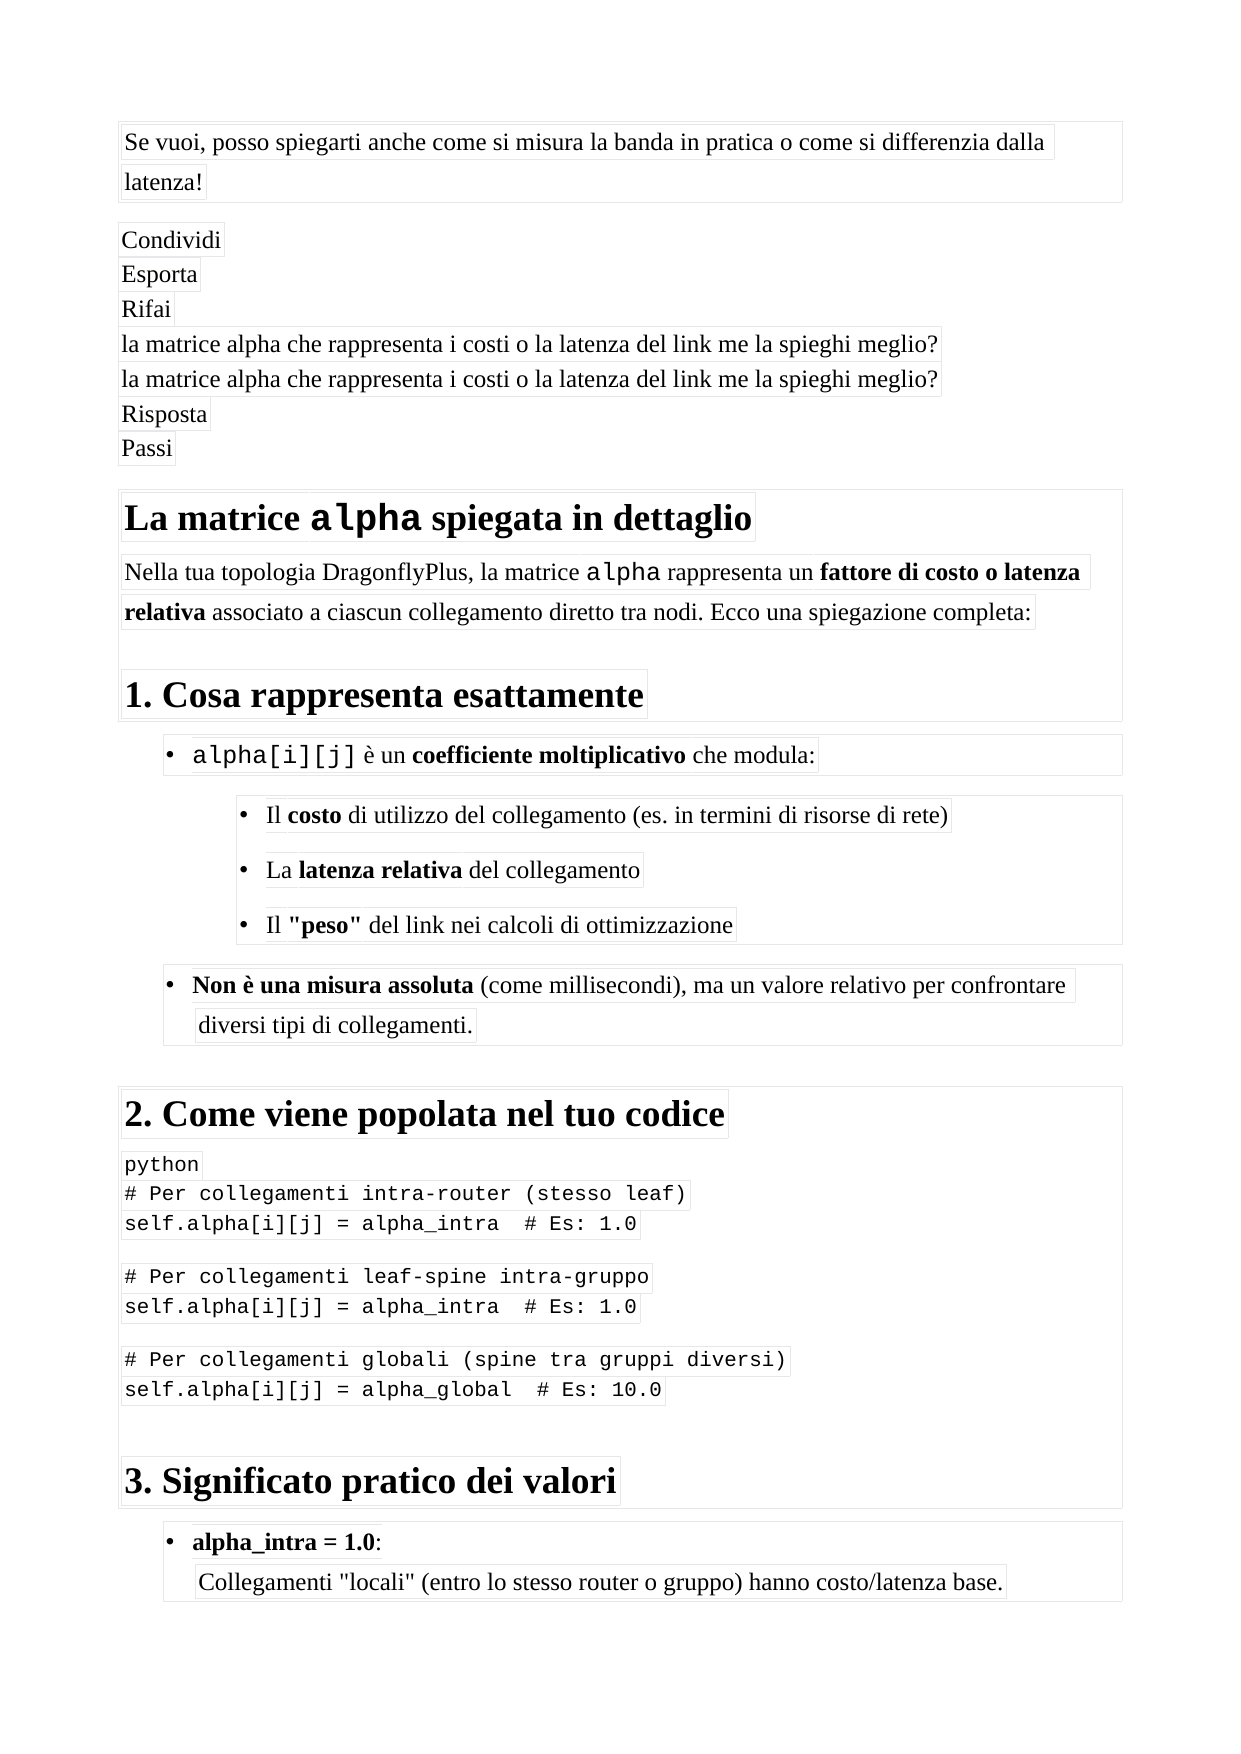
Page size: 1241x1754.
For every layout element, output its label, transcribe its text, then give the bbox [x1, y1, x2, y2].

subtitle 3. Significato pratico dei valori [119, 1453, 1122, 1508]
list Il costo di utilizzo del collegamento (es. in termini di risorse di rete) [237, 796, 1122, 832]
subtitle 2. Come viene popolata nel tuo codice [119, 1087, 1122, 1138]
text Se vuoi, posso spiegarti anche come si misura la banda in pratica o come si differenzia dalla latenza! [119, 122, 1122, 202]
text la matrice alpha che rappresenta i costi o la latenza del link me la spieghi meglio? [119, 327, 941, 361]
text [211, 396, 1122, 431]
text # Per collegamenti intra-router (stesso leaf) [122, 1181, 690, 1207]
text # Per collegamenti intra-router (stesso leaf) [203, 1177, 1122, 1207]
text # Per collegamenti globali (spine tra gruppi diversi) [119, 1343, 1122, 1373]
text [942, 361, 1122, 396]
text [641, 1290, 1122, 1323]
list alpha[i][j] è un coefficiente moltiplicativo che modula: [164, 735, 1122, 775]
text [225, 222, 1122, 257]
text Esporta [119, 258, 200, 291]
text self.alpha[i][j] = alpha_global # Es: 10.0 [122, 1373, 1122, 1406]
subtitle 1. Cosa rappresenta esattamente [119, 666, 1122, 721]
text Risposta [119, 397, 210, 430]
text # Per collegamenti leaf-spine intra-gruppo [119, 1260, 1122, 1290]
list Non è una misura assoluta (come millisecondi), ma un valore relativo per confrontare diversi tipi di collegamenti. [164, 965, 1122, 1045]
text [201, 257, 1122, 291]
text [175, 291, 1122, 326]
text python [119, 1147, 1122, 1177]
text self.alpha[i][j] = alpha_intra # Es: 1.0 [122, 1294, 640, 1323]
text Condividi [119, 223, 224, 256]
subtitle La matrice alpha spiegata in dettaglio [119, 490, 1122, 541]
text Nella tua topologia DragonflyPlus, la matrice alpha rappresenta un fattore di costo o latenza relativa associato a ciascun collegamento diretto tra nodi. Ecco una spiegazione completa: [119, 551, 1122, 629]
text [176, 431, 1122, 465]
list alpha_intra = 1.0: Collegamenti "locali" (entro lo stesso router o gruppo) hanno costo/latenza base. [164, 1522, 1122, 1601]
text self.alpha[i][j] = alpha_intra # Es: 1.0 [122, 1207, 1122, 1239]
text la matrice alpha che rappresenta i costi o la latenza del link me la spieghi meglio? [119, 362, 941, 396]
text Rifai [119, 292, 174, 326]
list Il "peso" del link nei calcoli di ottimizzazione [237, 904, 1122, 944]
text Passi [119, 432, 175, 465]
text [942, 326, 1122, 361]
list La latenza relativa del collegamento [237, 849, 1122, 887]
